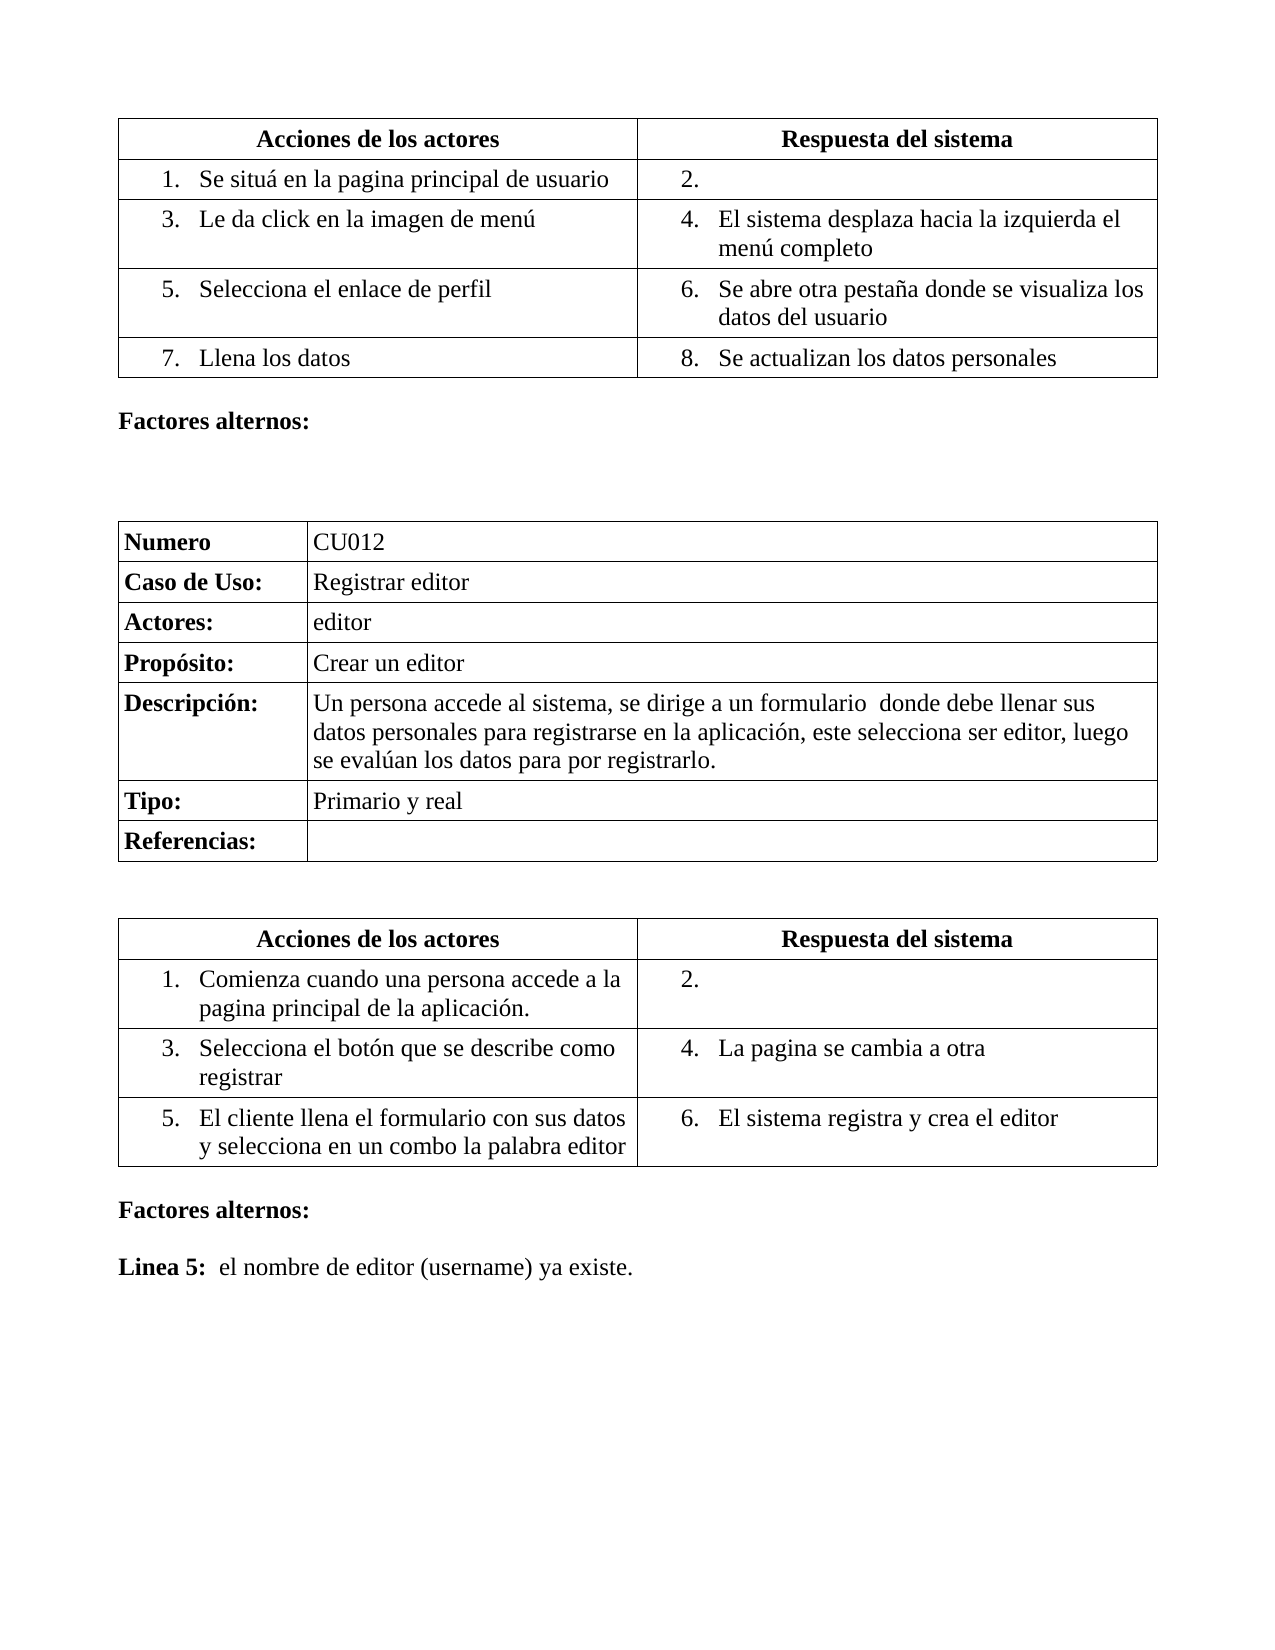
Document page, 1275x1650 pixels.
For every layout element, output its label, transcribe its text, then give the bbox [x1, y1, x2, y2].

table_cell [638, 960, 1157, 1028]
table_cell Referencias: [119, 821, 307, 861]
table_cell Primario y real [308, 781, 1157, 820]
table_cell El sistema desplaza hacia la izquierda el menú completo [638, 200, 1157, 268]
table_cell La pagina se cambia a otra [638, 1029, 1157, 1097]
table_cell Crear un editor [308, 643, 1157, 682]
table_header Respuesta del sistema [638, 919, 1157, 959]
table_cell [308, 821, 1157, 861]
table_cell Se actualizan los datos personales [638, 338, 1157, 377]
table_cell Propósito: [119, 643, 307, 682]
table_header Numero [119, 522, 307, 561]
table_cell Tipo: [119, 781, 307, 820]
table_cell El sistema registra y crea el editor [638, 1098, 1157, 1166]
table_cell Selecciona el enlace de perfil [119, 269, 637, 337]
table_cell editor [308, 603, 1157, 642]
table_cell Descripción: [119, 683, 307, 780]
table_cell Un persona accede al sistema, se dirige a un formulario donde debe llenar sus datos personales para registrarse en la aplicación, este selecciona ser editor, luego se evalúan los datos para por registrarlo. [308, 683, 1157, 780]
table_cell Registrar editor [308, 562, 1157, 602]
table_cell Comienza cuando una persona accede a la pagina principal de la aplicación. [119, 960, 637, 1028]
table_cell Le da click en la imagen de menú [119, 200, 637, 268]
text Factores alternos: [118, 1195, 1157, 1223]
table_cell Llena los datos [119, 338, 637, 377]
text Factores alternos: [118, 406, 1157, 435]
text Linea 5: el nombre de editor (username) ya existe. [118, 1252, 1157, 1281]
table_header Respuesta del sistema [638, 119, 1157, 158]
table_cell [638, 160, 1157, 199]
table_cell Caso de Uso: [119, 562, 307, 602]
table_cell Actores: [119, 603, 307, 642]
table_cell El cliente llena el formulario con sus datos y selecciona en un combo la palabra editor [119, 1098, 637, 1166]
table_header Acciones de los actores [119, 919, 637, 959]
table_cell Se situá en la pagina principal de usuario [119, 160, 637, 199]
table_header Acciones de los actores [119, 119, 637, 158]
table_cell Selecciona el botón que se describe como registrar [119, 1029, 637, 1097]
table_cell Se abre otra pestaña donde se visualiza los datos del usuario [638, 269, 1157, 337]
table_header CU012 [308, 522, 1157, 561]
